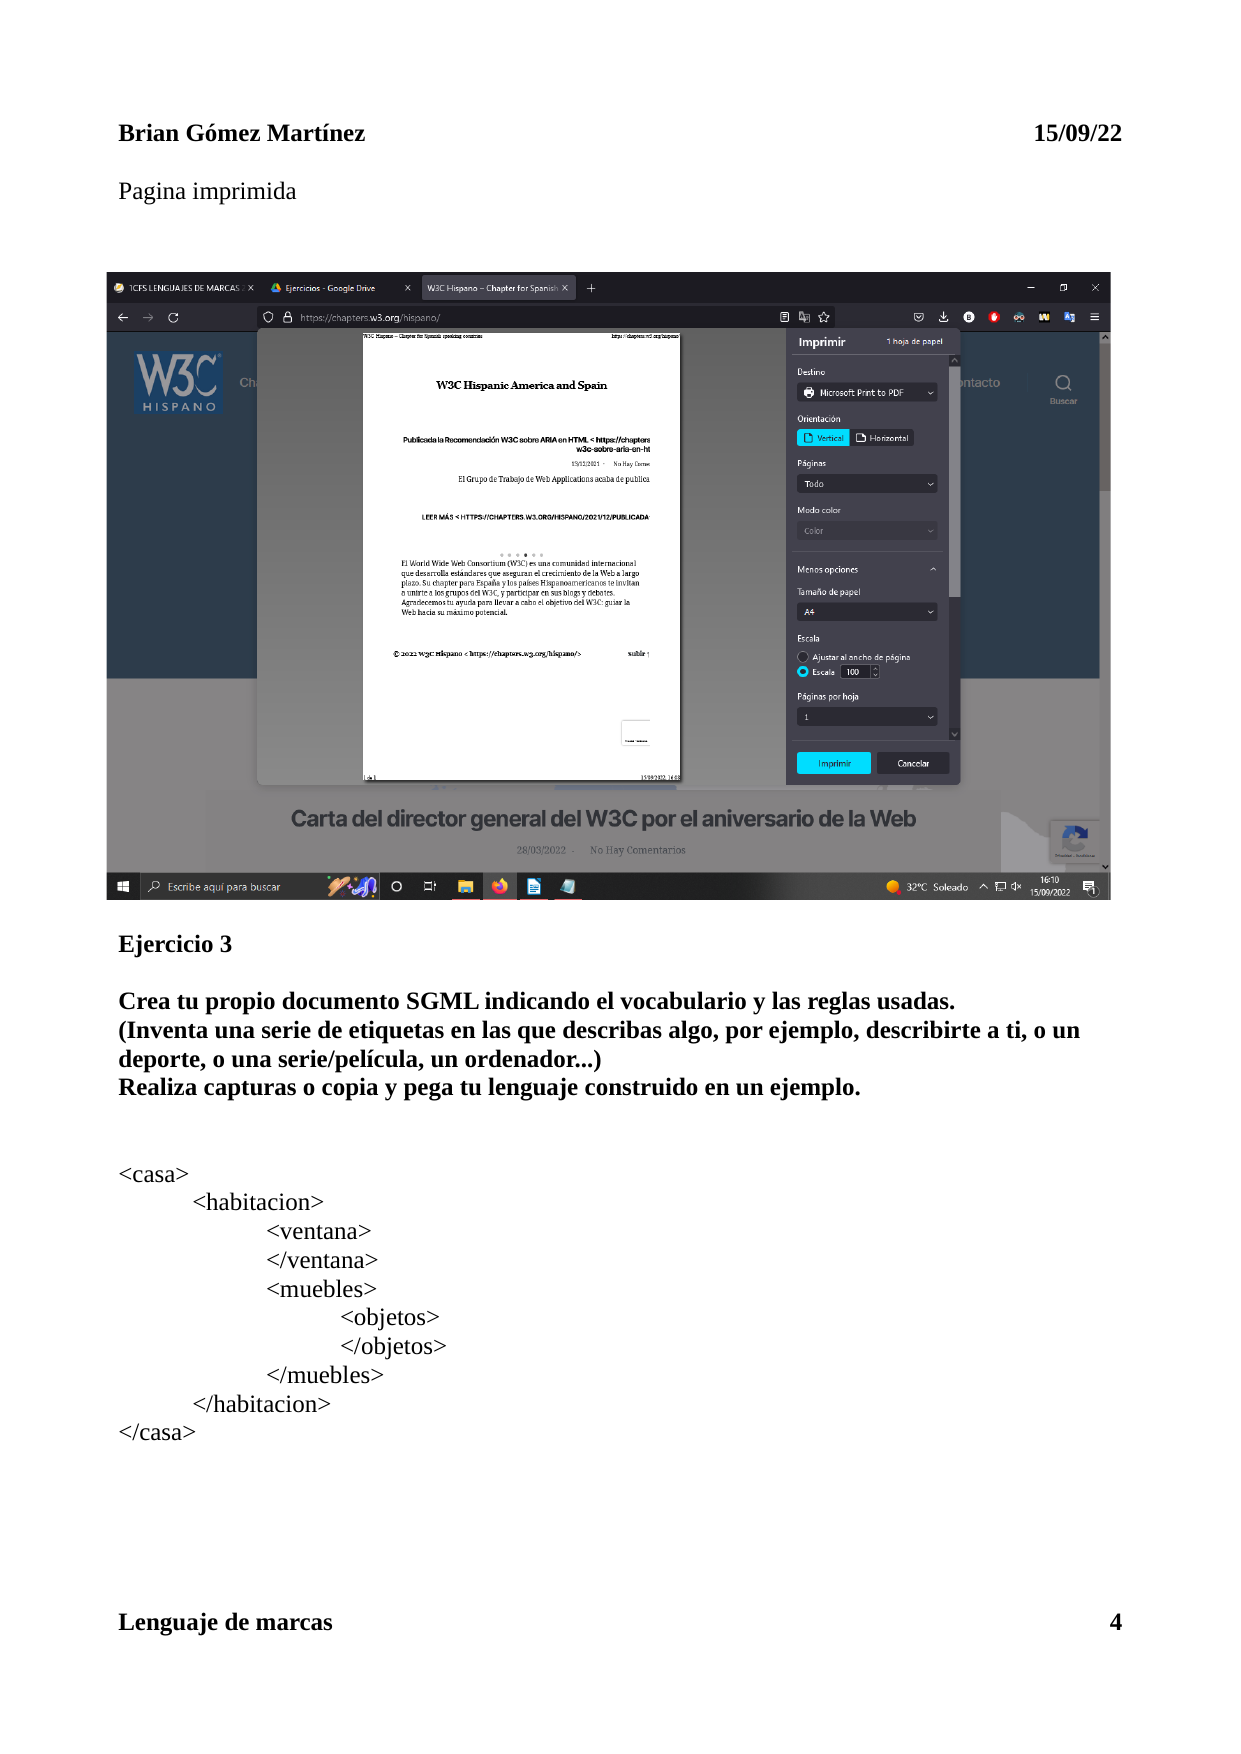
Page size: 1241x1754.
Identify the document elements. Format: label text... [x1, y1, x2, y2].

text <casa> [118, 1159, 1122, 1187]
text </habitacion> [118, 1389, 1122, 1417]
text </ventana> [118, 1245, 1122, 1274]
text <ventana> [118, 1216, 1122, 1245]
text Crea tu propio documento SGML indicando el vocabulario y las reglas usadas. (Inventa una serie de etiquetas en las que describas algo, por ejemplo, describirte a ti, o un deporte, o una serie/película, un ordenador...) Realiza capturas o copia y pega tu lenguaje construido en un ejemplo. [118, 957, 1122, 1101]
text <habitacion> [118, 1187, 1122, 1216]
text </casa> [118, 1417, 1122, 1446]
picture [106, 272, 1111, 900]
text </muebles> [118, 1360, 1122, 1389]
text Pagina imprimida [118, 176, 1122, 205]
text Ejercicio 3 [118, 263, 1122, 957]
text </objetos> [118, 1331, 1122, 1360]
text <objetos> [118, 1302, 1122, 1331]
text <muebles> [118, 1274, 1122, 1302]
